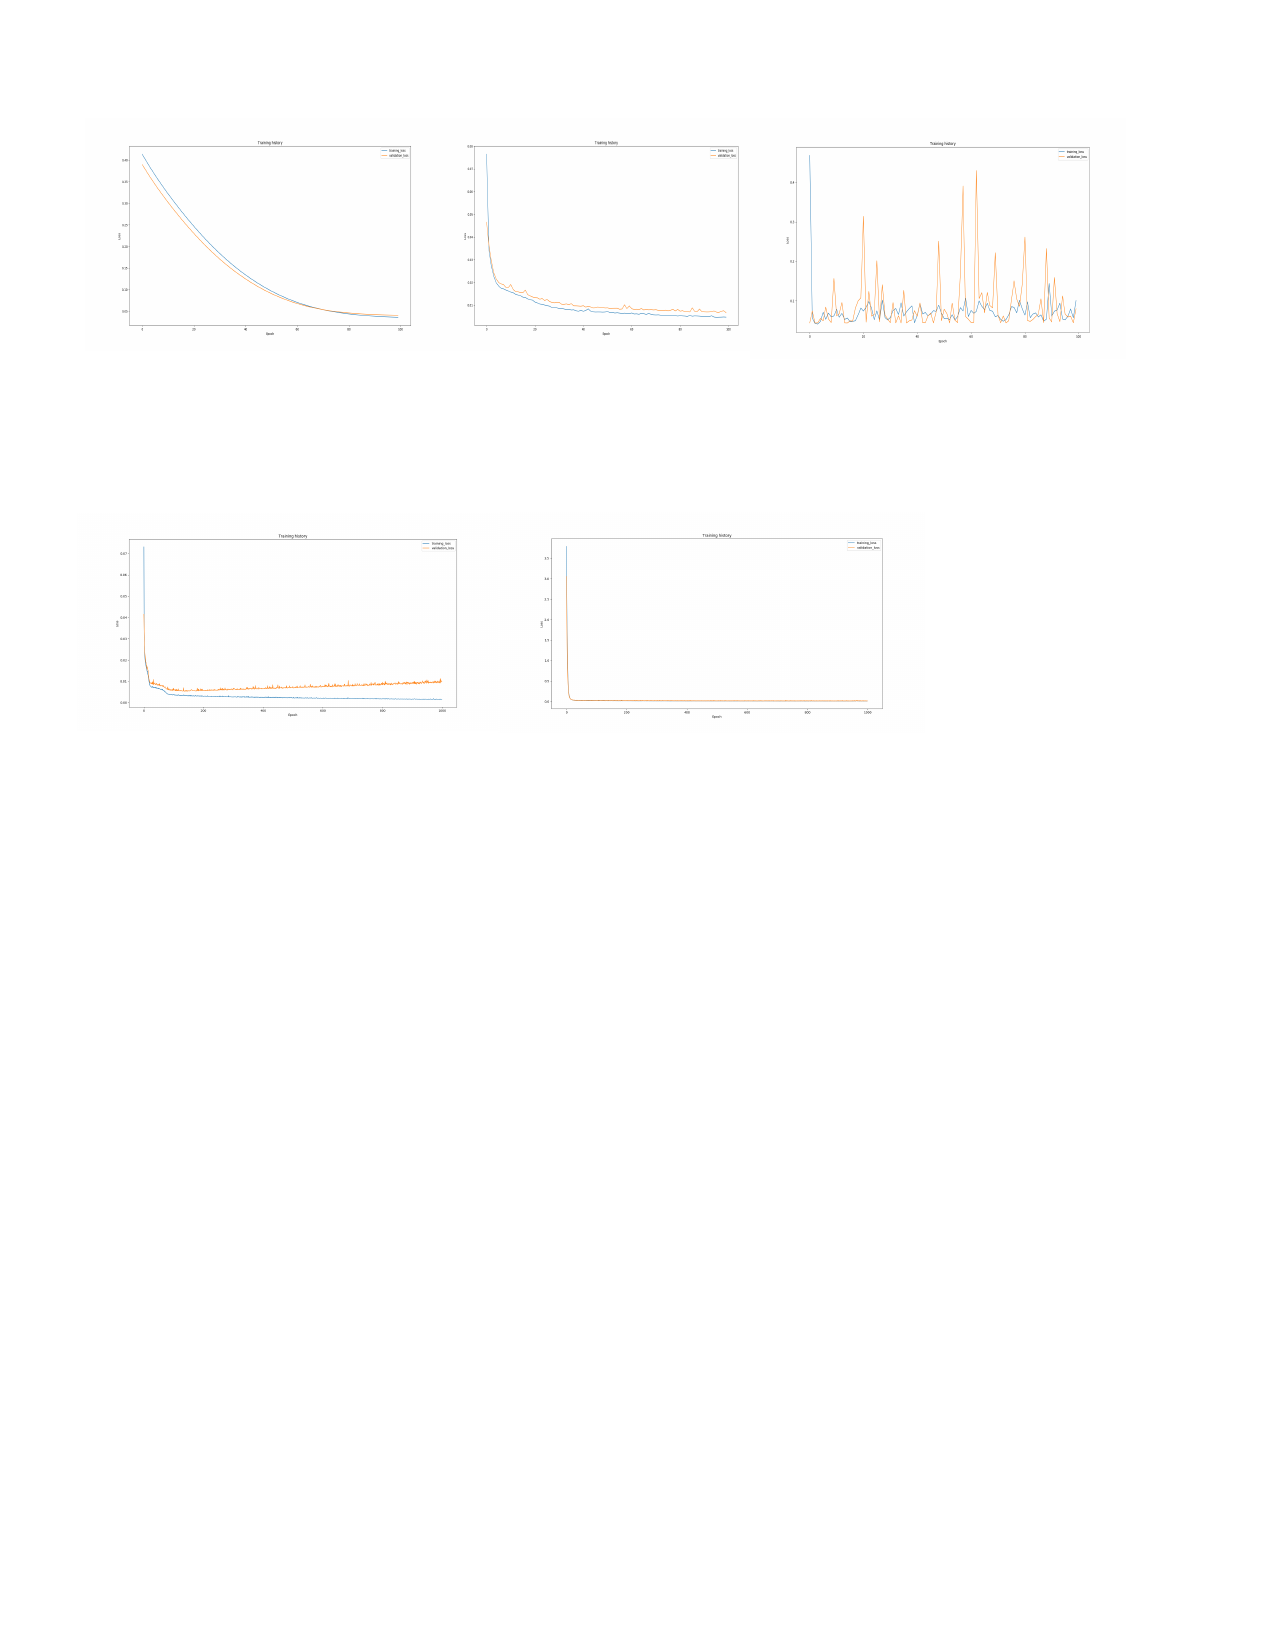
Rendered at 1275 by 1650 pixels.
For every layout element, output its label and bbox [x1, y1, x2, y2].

picture [84, 118, 1127, 359]
picture [76, 512, 925, 733]
